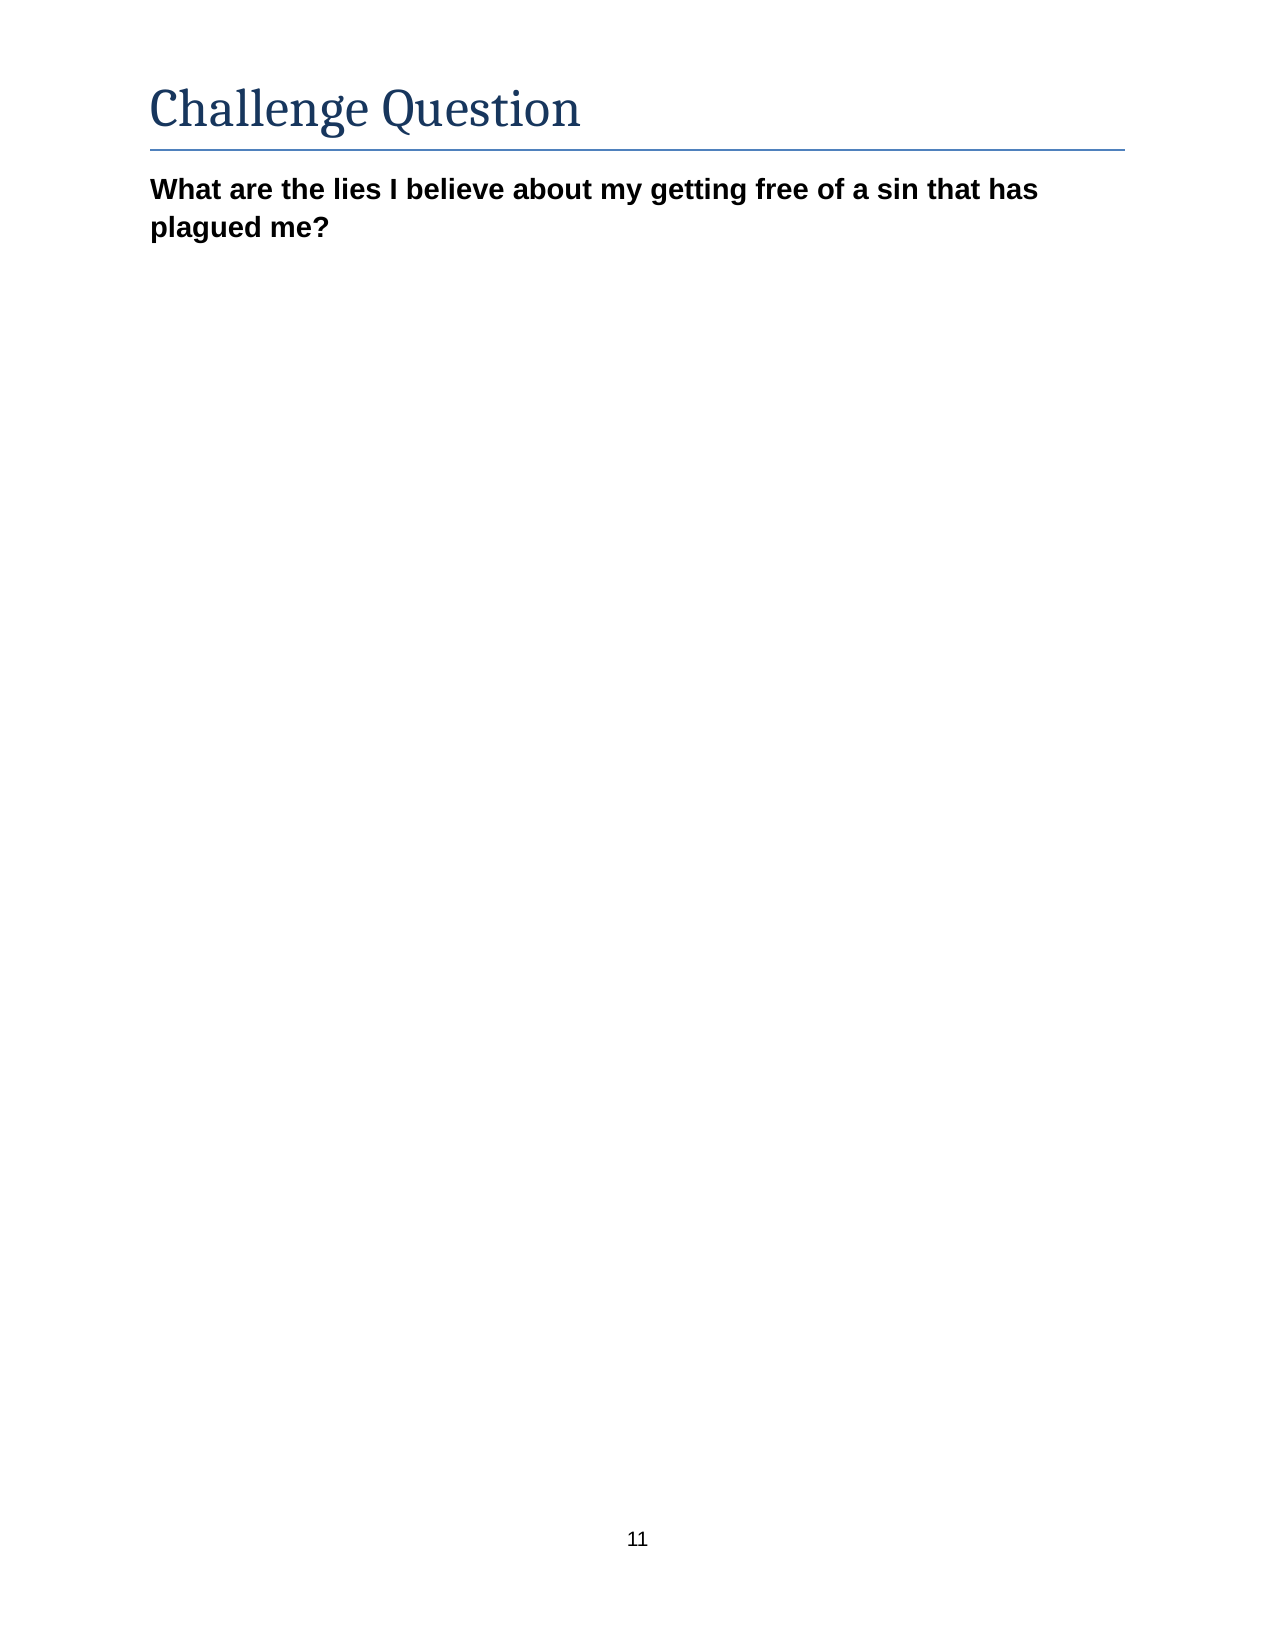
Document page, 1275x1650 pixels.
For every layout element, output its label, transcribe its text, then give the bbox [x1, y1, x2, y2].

title Challenge Question [150, 78, 1125, 149]
text What are the lies I believe about my getting free of a sin that has plagued me? [150, 172, 1125, 244]
